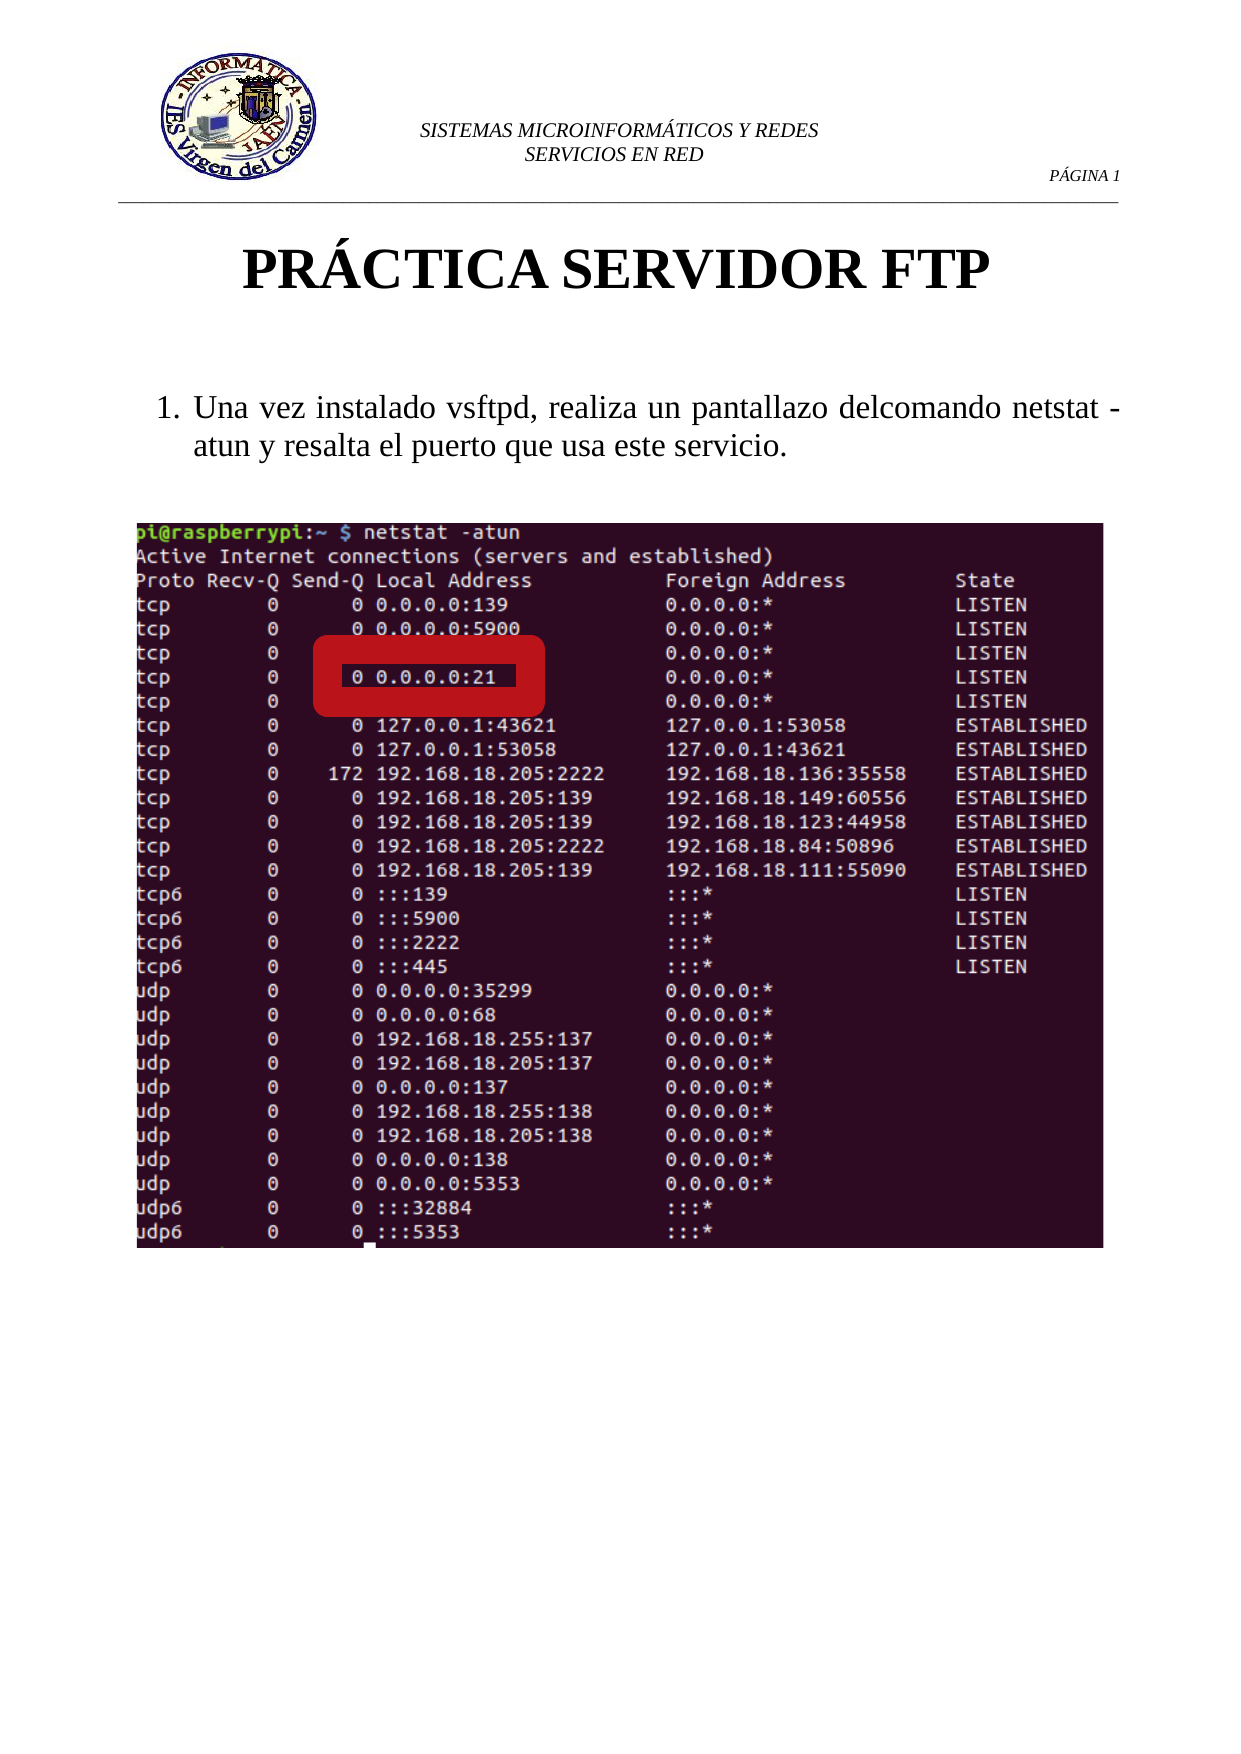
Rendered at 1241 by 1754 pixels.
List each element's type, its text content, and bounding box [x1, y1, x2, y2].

picture [161, 43, 319, 182]
list Una vez instalado vsftpd, realiza un pantallazo delcomando netstat -atun y resalta el puerto que usa este servicio. [156, 387, 1122, 464]
picture [136, 523, 1104, 1248]
text ­PRÁCTICA SERVIDOR FTP [118, 234, 1122, 301]
